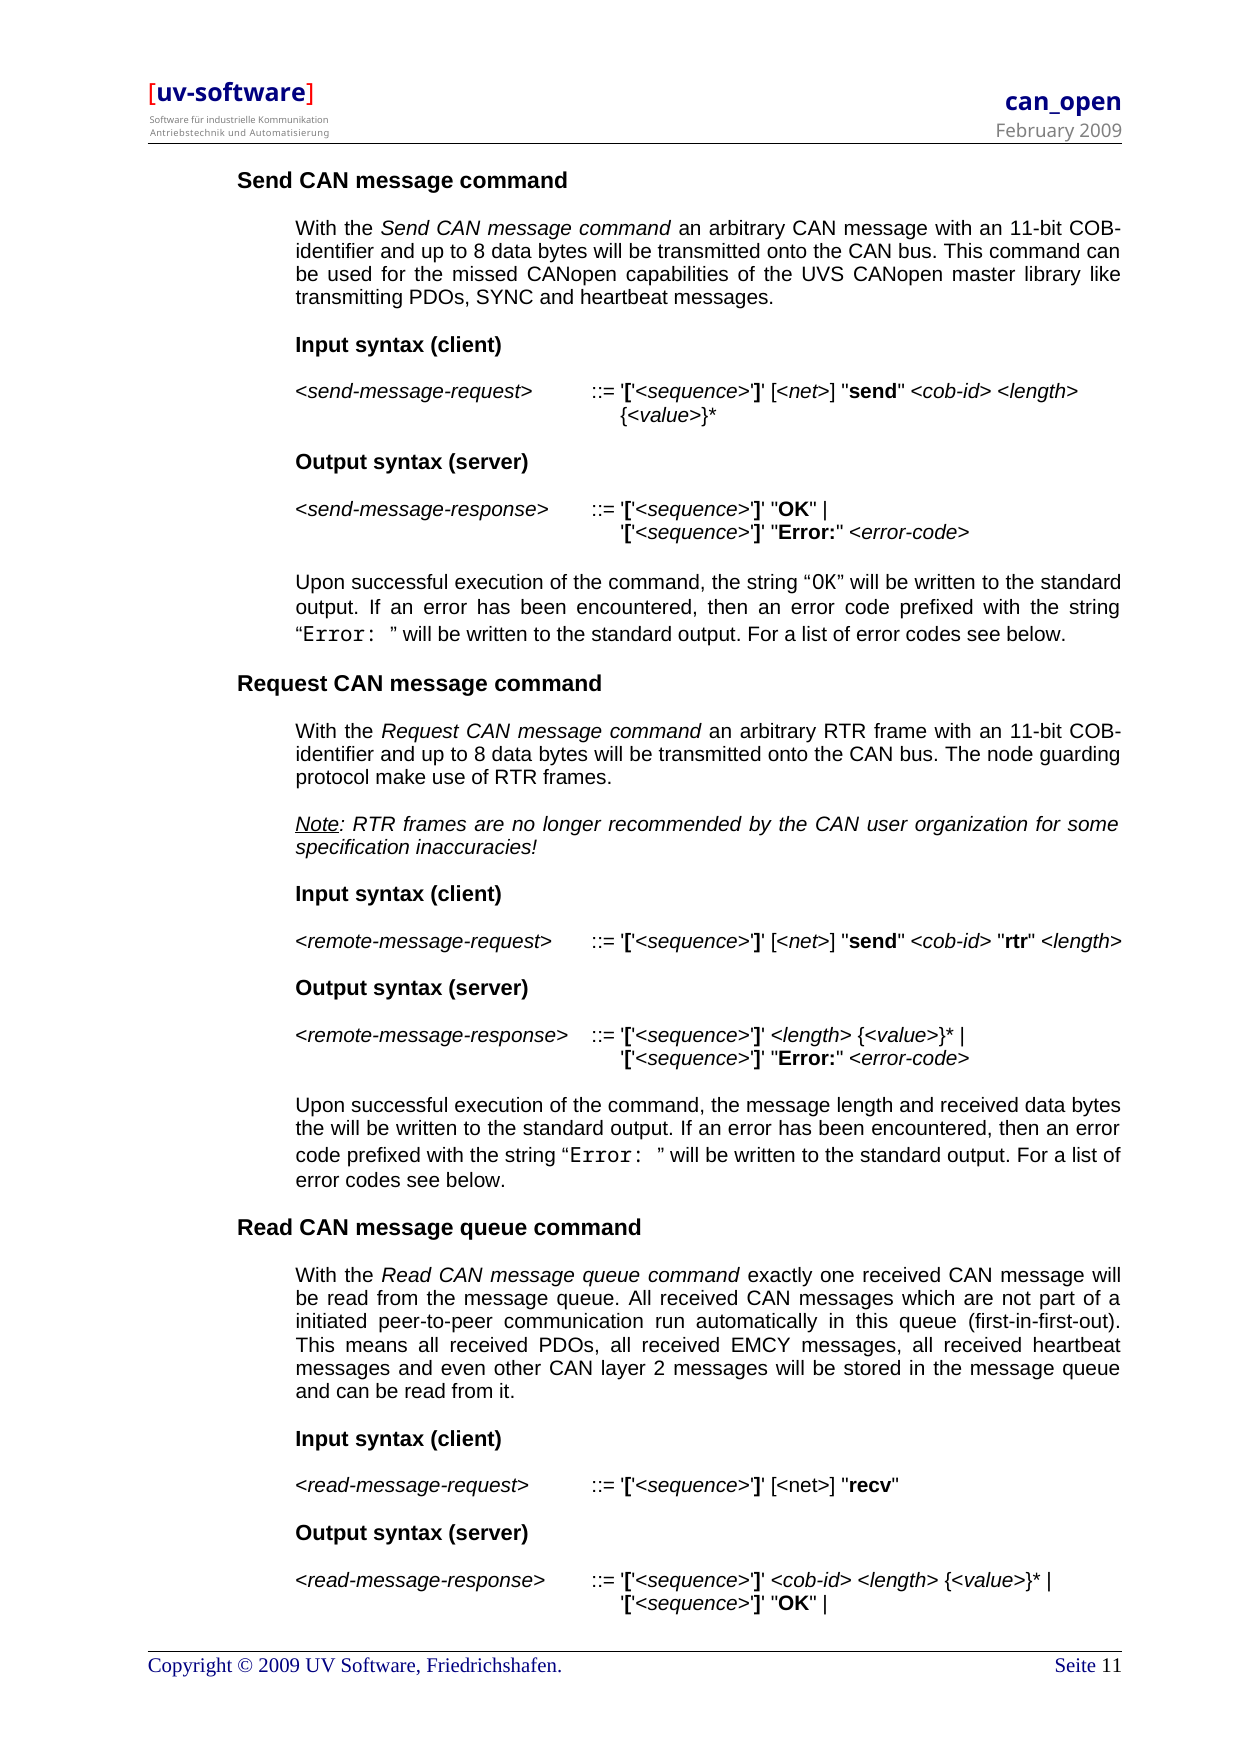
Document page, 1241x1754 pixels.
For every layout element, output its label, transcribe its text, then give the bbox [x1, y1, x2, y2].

text Upon successful execution of the command, the string “OK” will be written to the standard output. If an error has been encountered, then an error code prefixed with the string “Error: ” will be written to the standard output. For a list of error codes see below. [295, 567, 1122, 647]
text Input syntax (client) [295, 882, 1122, 906]
text Output syntax (server) [295, 450, 1122, 474]
text <remote-message-request> ::= '['<sequence>']' [<net>] "send" <cob-id> "rtr" <length> [295, 929, 1122, 953]
text <send-message-request> ::= '['<sequence>']' [<net>] "send" <cob-id> <length> {<value>}* [295, 380, 1122, 426]
text '['<sequence>']' "Error:" <error-code> [295, 1047, 1122, 1070]
text <read-message-response> ::= '['<sequence>']' <cob-id> <length> {<value>}* | [295, 1568, 1122, 1591]
text With the Read CAN message queue command exactly one received CAN message will be read from the message queue. All received CAN messages which are not part of a initiated peer-to-peer communication run automatically in this queue (first-in-first-out). This means all received PDOs, all received EMCY messages, all received heartbeat messages and even other CAN layer 2 messages will be stored in the message queue and can be read from it. [295, 1264, 1122, 1403]
text With the Request CAN message command an arbitrary RTR frame with an 11-bit COB-identifier and up to 8 data bytes will be transmitted onto the CAN bus. The node guarding protocol make use of RTR frames. [295, 719, 1122, 789]
text With the Send CAN message command an arbitrary CAN message with an 11-bit COB-identifier and up to 8 data bytes will be transmitted onto the CAN bus. This command can be used for the missed CANopen capabilities of the UVS CANopen master library like transmitting PDOs, SYNC and heartbeat messages. [295, 216, 1122, 309]
text <remote-message-response> ::= '['<sequence>']' <length> {<value>}* | [295, 1024, 1122, 1047]
text Send CAN message command [237, 167, 1122, 193]
text Input syntax (client) [295, 332, 1122, 357]
text Request CAN message command [237, 670, 1122, 696]
text Note: RTR frames are no longer recommended by the CAN user organization for some specification inaccuracies! [295, 812, 1122, 859]
text Input syntax (client) [295, 1426, 1122, 1451]
text <send-message-response> ::= '['<sequence>']' "OK" | [295, 497, 1122, 521]
text Read CAN message queue command [237, 1215, 1122, 1240]
text '['<sequence>']' "Error:" <error-code> [295, 521, 1122, 544]
text Upon successful execution of the command, the message length and received data bytes the will be written to the standard output. If an error has been encountered, then an error code prefixed with the string “Error: ” will be written to the standard output. For a list of error codes see below. [295, 1093, 1122, 1192]
text Output syntax (server) [295, 1520, 1122, 1545]
text <read-message-request> ::= '['<sequence>']' [<net>] "recv" [295, 1474, 1122, 1497]
text '['<sequence>']' "OK" | [295, 1591, 1122, 1614]
text Output syntax (server) [295, 976, 1122, 1001]
